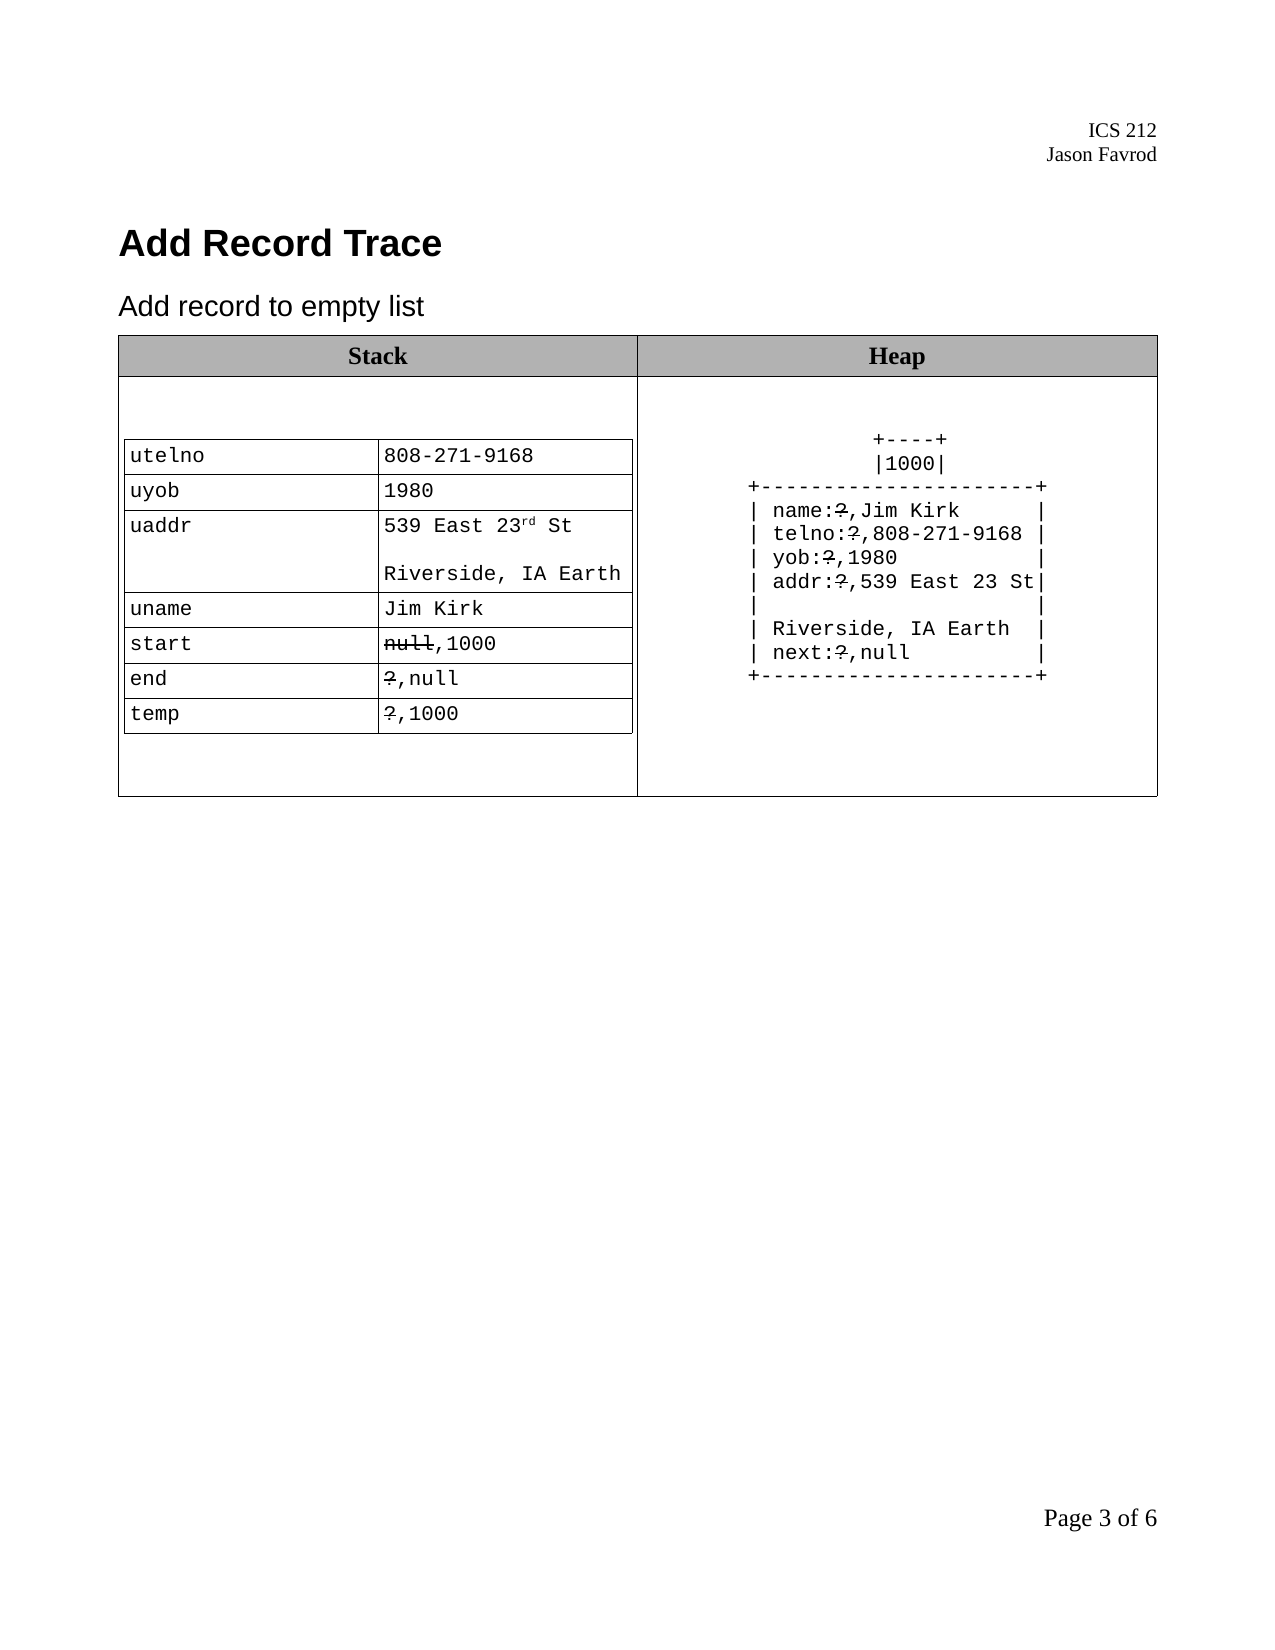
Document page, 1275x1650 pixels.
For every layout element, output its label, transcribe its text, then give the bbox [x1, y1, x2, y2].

table_header utelno [125, 440, 378, 474]
table_cell uaddr [125, 511, 378, 592]
table_cell uyob [125, 475, 378, 509]
table_cell [119, 377, 637, 796]
subtitle Add Record Trace [118, 221, 1157, 264]
table_cell end [125, 664, 378, 698]
table_cell 539 East 23rd St Riverside, IA Earth [379, 511, 632, 592]
table_cell temp [125, 699, 378, 733]
table_cell ?,1000 [379, 699, 632, 733]
table_header 808-271-9168 [379, 440, 632, 474]
table_cell null,1000 [379, 628, 632, 662]
table_cell uname [125, 593, 378, 627]
subtitle Add record to empty list [118, 289, 1157, 323]
table_cell ?,null [379, 664, 632, 698]
table_cell +----+ |1000| +----------------------+ | name:?,Jim Kirk | | telno:?,808-271-9168 | | yob:?,1980 | | addr:?,539 East 23 St| | | | Riverside, IA Earth | | next:?,null | +----------------------+ [638, 377, 1157, 796]
table_cell 1980 [379, 475, 632, 509]
table_header Heap [638, 336, 1157, 376]
table_cell Jim Kirk [379, 593, 632, 627]
table_header Stack [119, 336, 637, 376]
table_cell start [125, 628, 378, 662]
